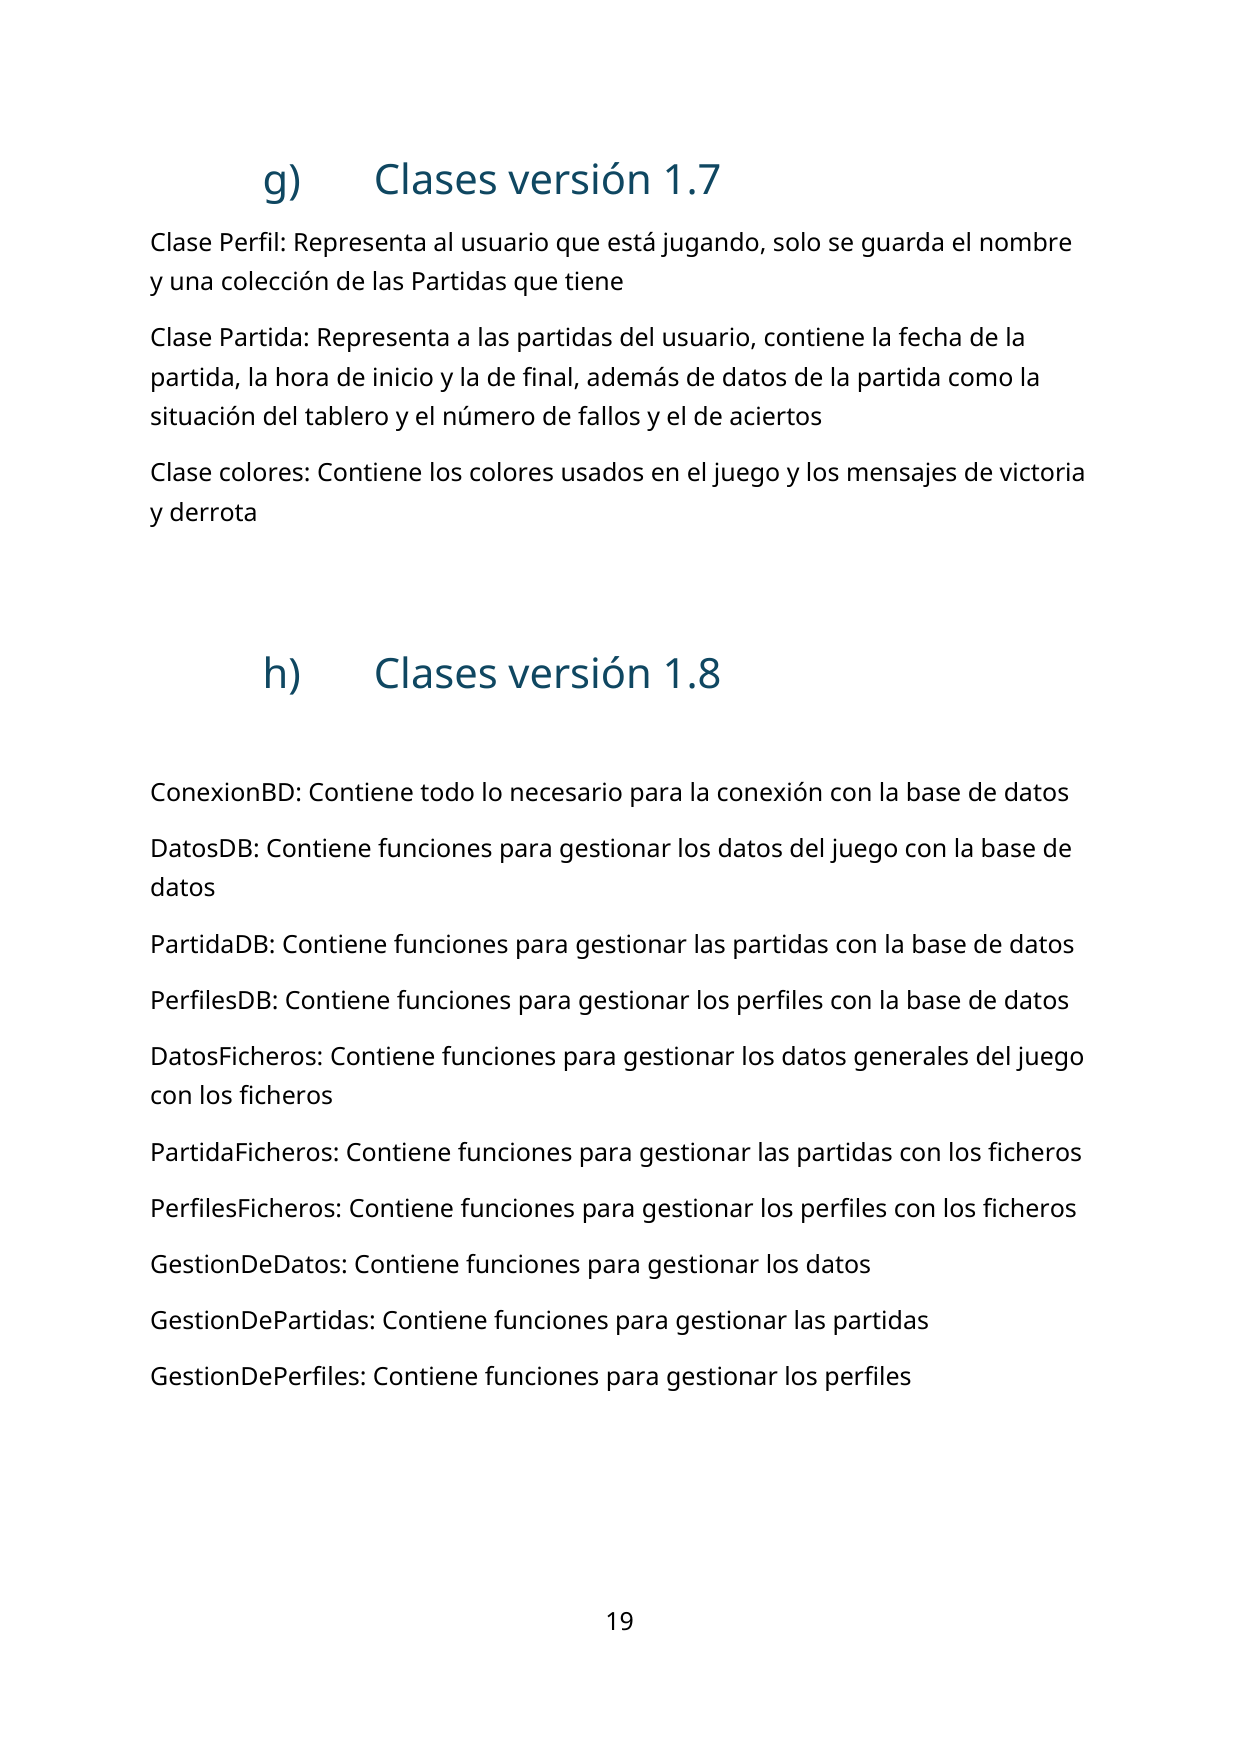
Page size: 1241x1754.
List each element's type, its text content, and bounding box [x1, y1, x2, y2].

text Clase Partida: Representa a las partidas del usuario, contiene la fecha de la partida, la hora de inicio y la de final, además de datos de la partida como la situación del tablero y el número de fallos y el de aciertos [150, 320, 1090, 433]
text PerfilesDB: Contiene funciones para gestionar los perfiles con la base de datos [150, 982, 1090, 1016]
text GestionDePerfiles: Contiene funciones para gestionar los perfiles [150, 1359, 1090, 1393]
subtitle Clases versión 1.8 [262, 644, 1090, 701]
text Clase Perfil: Representa al usuario que está jugando, solo se guarda el nombre y una colección de las Partidas que tiene [150, 224, 1090, 298]
subtitle Clases versión 1.7 [262, 150, 1090, 207]
text GestionDeDatos: Contiene funciones para gestionar los datos [150, 1246, 1090, 1281]
text DatosDB: Contiene funciones para gestionar los datos del juego con la base de datos [150, 831, 1090, 904]
text ConexionBD: Contiene todo lo necesario para la conexión con la base de datos [150, 774, 1090, 808]
text PerfilesFicheros: Contiene funciones para gestionar los perfiles con los ficheros [150, 1190, 1090, 1224]
text GestionDePartidas: Contiene funciones para gestionar las partidas [150, 1303, 1090, 1337]
text PartidaDB: Contiene funciones para gestionar las partidas con la base de datos [150, 926, 1090, 960]
text Clase colores: Contiene los colores usados en el juego y los mensajes de victoria y derrota [150, 455, 1090, 528]
text DatosFicheros: Contiene funciones para gestionar los datos generales del juego con los ficheros [150, 1038, 1090, 1112]
text PartidaFicheros: Contiene funciones para gestionar las partidas con los ficheros [150, 1134, 1090, 1168]
